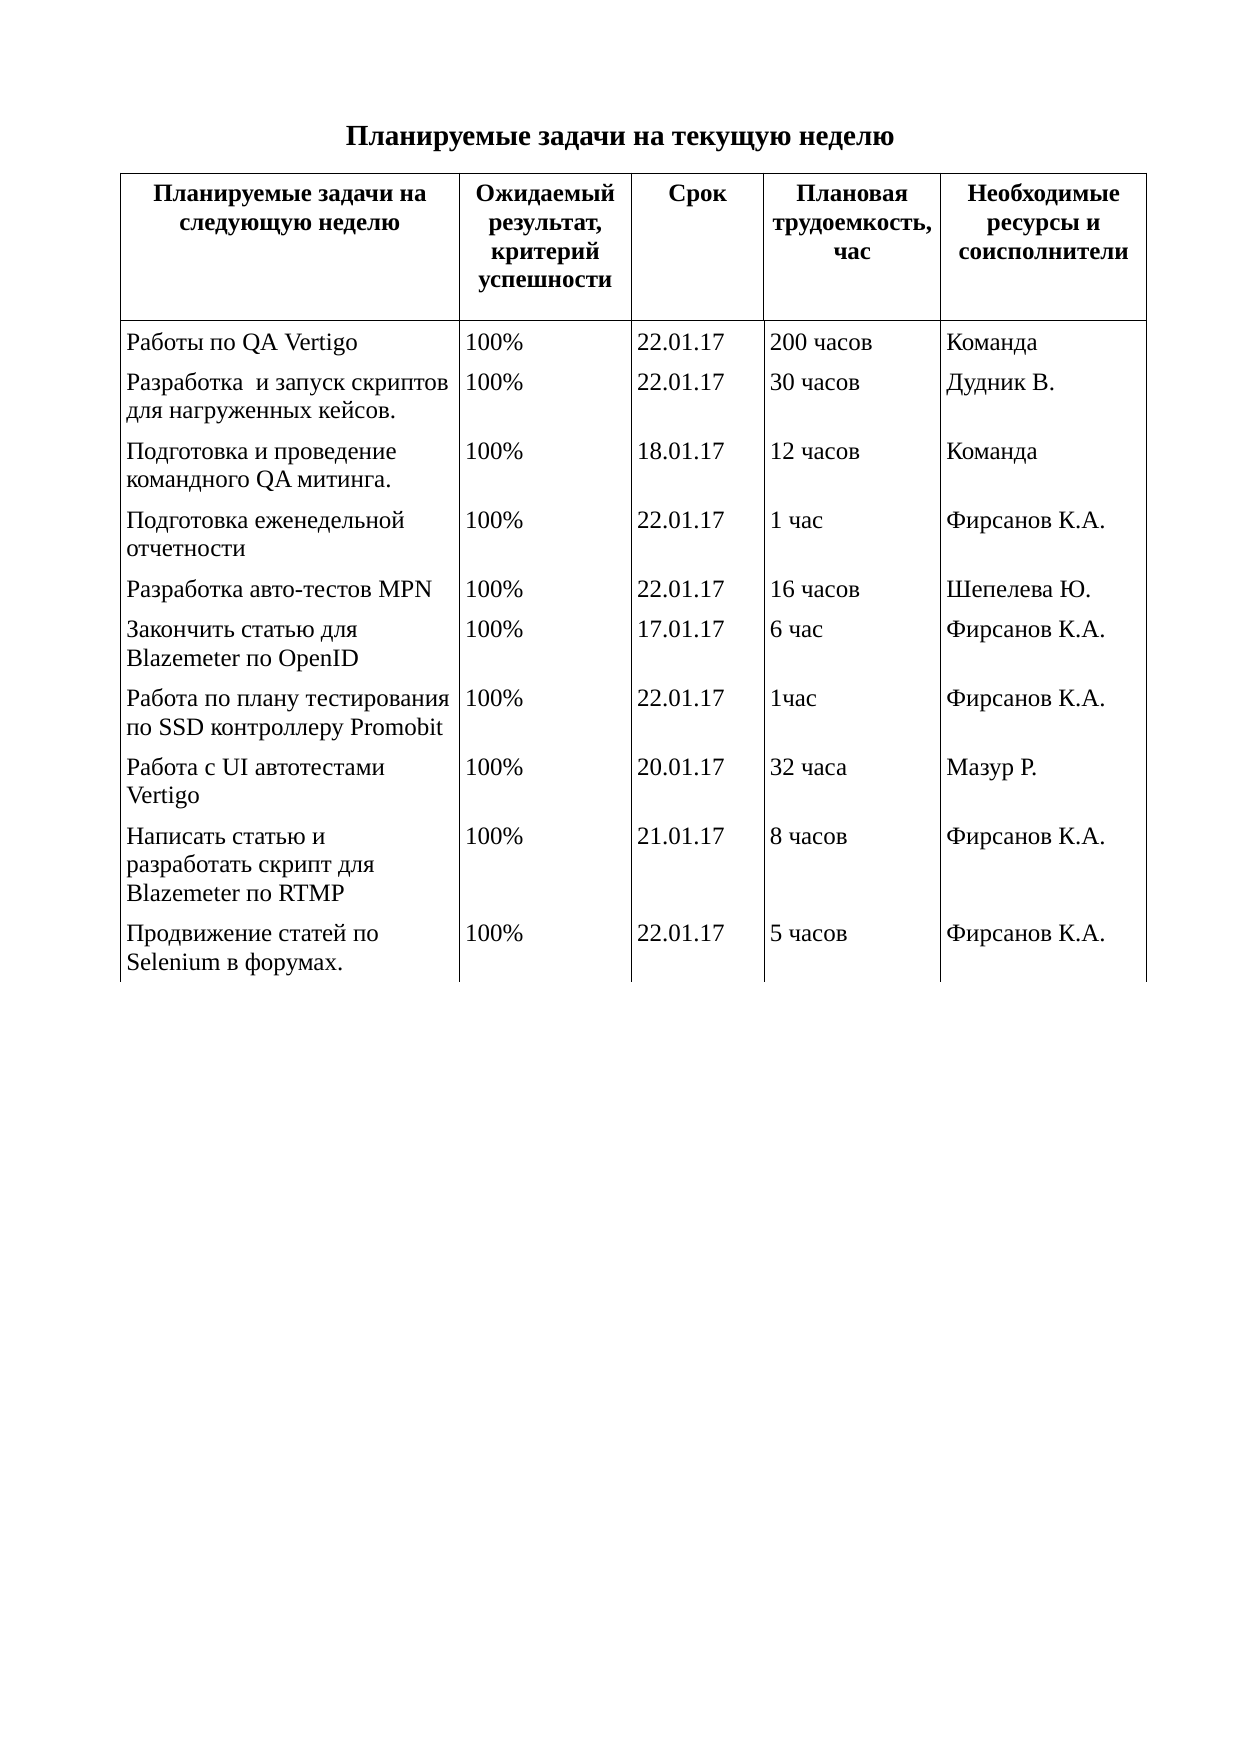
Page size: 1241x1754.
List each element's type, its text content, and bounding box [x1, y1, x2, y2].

text Планируемые задачи на текущую неделю [118, 118, 1122, 152]
table_cell 22.01.17 [632, 321, 764, 361]
table_header Плановая трудоемкость, час [764, 174, 940, 320]
table_cell Закончить статью для Blazemeter по OpenID [121, 608, 459, 677]
table_cell Написать статью и разработать скрипт для Blazemeter по RTMP [121, 815, 459, 913]
table_cell 100% [460, 608, 631, 677]
table_cell 1 час [765, 499, 940, 568]
table_cell 200 часов [765, 321, 940, 361]
table_cell Продвижение статей по Selenium в форумах. [121, 913, 459, 982]
table_cell 100% [460, 746, 631, 815]
table_cell 6 час [765, 608, 940, 677]
table_cell 100% [460, 321, 631, 361]
table_cell 12 часов [765, 430, 940, 499]
table_cell 16 часов [765, 568, 940, 608]
table_cell 22.01.17 [632, 913, 764, 982]
table_cell 30 часов [765, 361, 940, 430]
table_cell Команда [941, 430, 1146, 499]
table_cell 18.01.17 [632, 430, 764, 499]
table_cell Шепелева Ю. [941, 568, 1146, 608]
table_cell 100% [460, 568, 631, 608]
table_cell 22.01.17 [632, 499, 764, 568]
table_cell 100% [460, 499, 631, 568]
table_cell 100% [460, 361, 631, 430]
table_cell 22.01.17 [632, 568, 764, 608]
table_cell Разработка и запуск скриптов для нагруженных кейсов. [121, 361, 459, 430]
table_cell Подготовка еженедельной отчетности [121, 499, 459, 568]
table_cell Работа по плану тестирования по SSD контроллеру Promobit [121, 677, 459, 746]
table_cell Дудник В. [941, 361, 1146, 430]
table_cell Команда [941, 321, 1146, 361]
table_header Срок [632, 174, 763, 320]
table_cell Подготовка и проведение командного QA митинга. [121, 430, 459, 499]
table_cell Мазур Р. [941, 746, 1146, 815]
table_cell 100% [460, 430, 631, 499]
table_header Ожидаемый результат, критерий успешности [460, 174, 631, 320]
table_cell Фирсанов К.А. [941, 499, 1146, 568]
table_cell Фирсанов К.А. [941, 677, 1146, 746]
table_cell 22.01.17 [632, 677, 764, 746]
table_cell Работы по QA Vertigo [121, 321, 459, 361]
table_cell 100% [460, 677, 631, 746]
table_header Планируемые задачи на следующую неделю [121, 174, 459, 320]
table_cell 8 часов [765, 815, 940, 913]
table_cell Фирсанов К.А. [941, 608, 1146, 677]
table_cell 5 часов [765, 913, 940, 982]
table_cell Фирсанов К.А. [941, 913, 1146, 982]
table_cell Фирсанов К.А. [941, 815, 1146, 913]
table_cell 1час [765, 677, 940, 746]
table_cell 32 часа [765, 746, 940, 815]
table_cell Работа с UI автотестами Vertigo [121, 746, 459, 815]
table_cell 17.01.17 [632, 608, 764, 677]
table_cell 21.01.17 [632, 815, 764, 913]
table_cell Разработка авто-тестов MPN [121, 568, 459, 608]
table_cell 20.01.17 [632, 746, 764, 815]
table_cell 22.01.17 [632, 361, 764, 430]
table_cell 100% [460, 913, 631, 982]
table_cell 100% [460, 815, 631, 913]
table_header Необходимые ресурсы и соисполнители [941, 174, 1146, 320]
